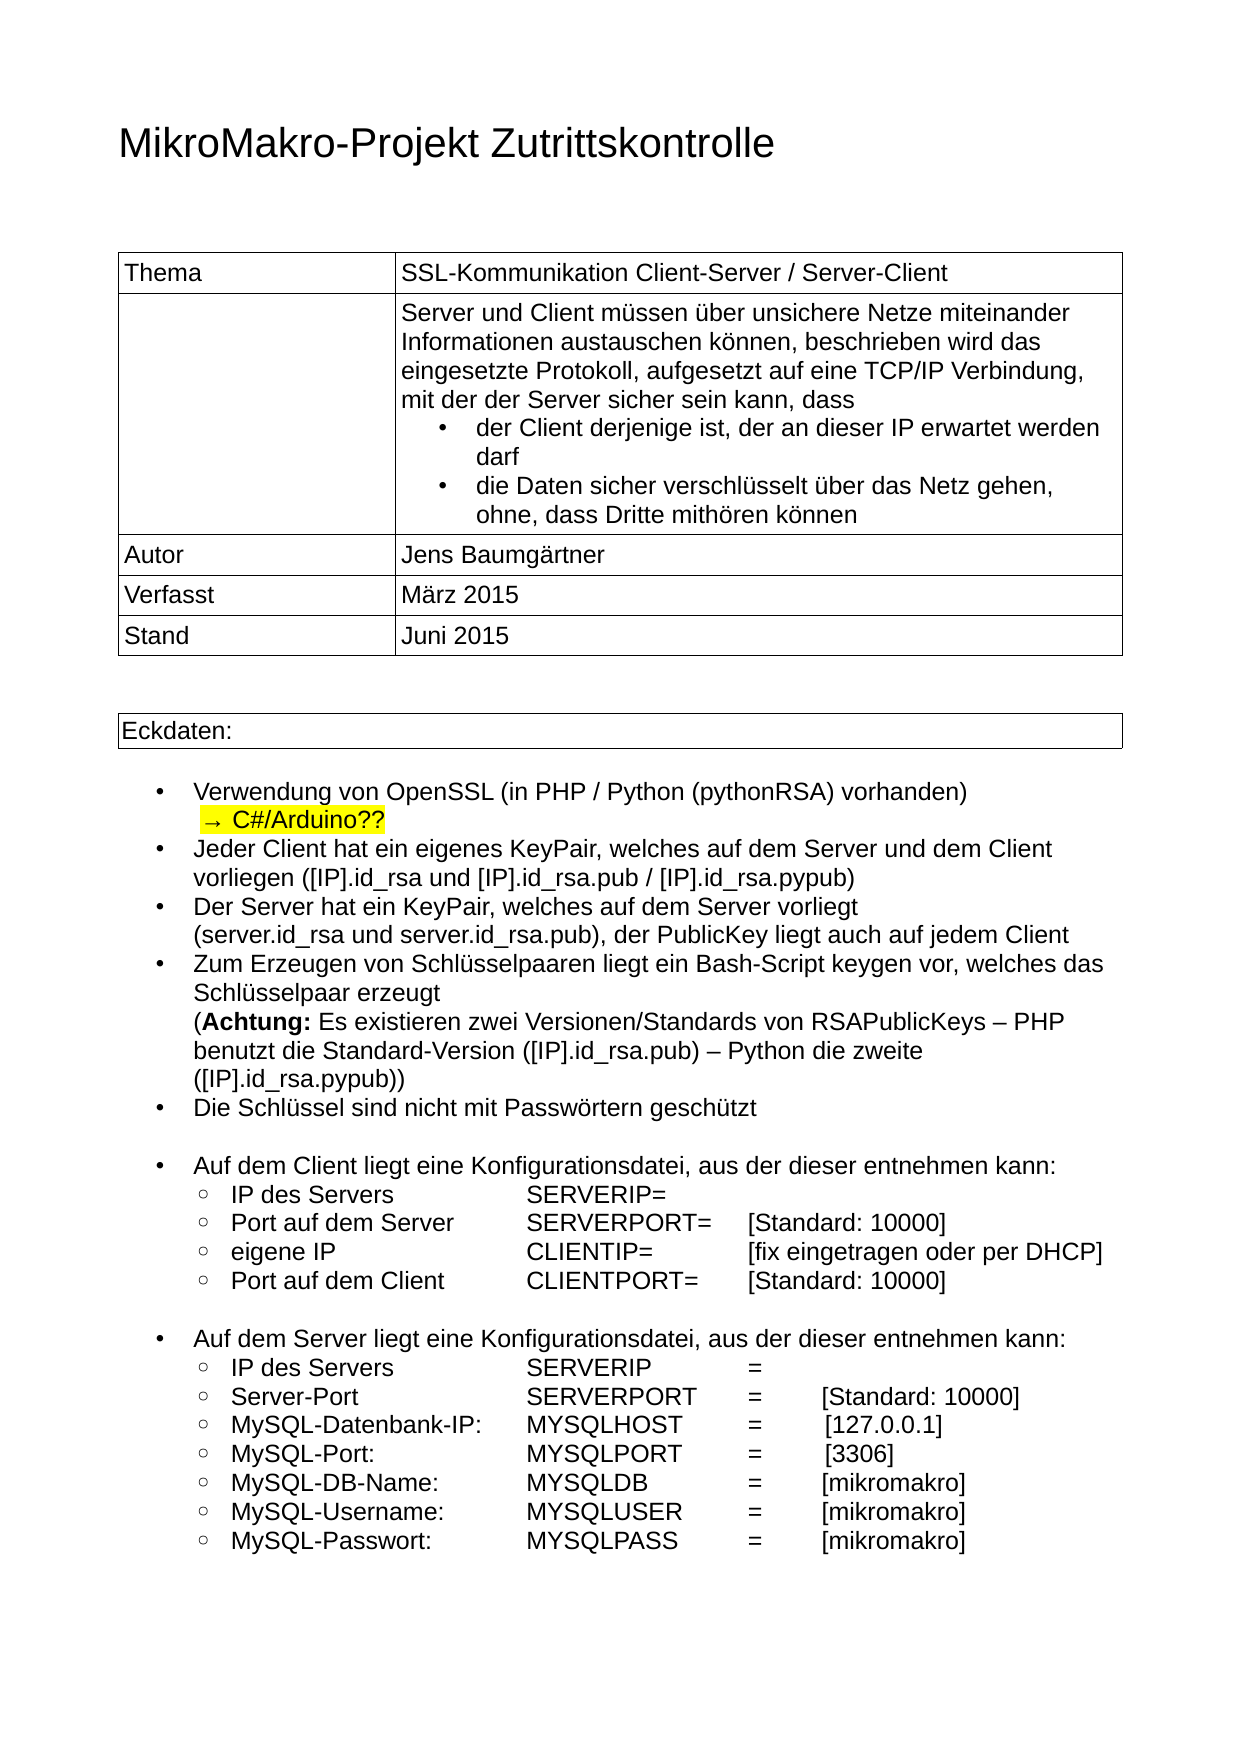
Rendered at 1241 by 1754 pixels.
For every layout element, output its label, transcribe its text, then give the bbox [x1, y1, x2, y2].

table_cell Stand [119, 616, 395, 655]
list IP des Servers SERVERIP = [193, 1353, 1122, 1381]
list Der Server hat ein KeyPair, welches auf dem Server vorliegt (server.id_rsa und server.id_rsa.pub), der PublicKey liegt auch auf jedem Client [156, 892, 1122, 949]
list Verwendung von OpenSSL (in PHP / Python (pythonRSA) vorhanden) → C#/Arduino?? [156, 776, 1122, 834]
text Eckdaten: [119, 714, 1122, 748]
table_cell Juni 2015 [396, 616, 1122, 655]
list MySQL-DB-Name: MYSQLDB = [mikromakro] [193, 1468, 1122, 1497]
table_header Thema [119, 253, 395, 293]
table_cell Autor [119, 535, 395, 575]
list Auf dem Server liegt eine Konfigurationsdatei, aus der dieser entnehmen kann: [156, 1324, 1122, 1353]
list Port auf dem Client CLIENTPORT= [Standard: 10000] [193, 1266, 1122, 1324]
list IP des Servers SERVERIP= [193, 1179, 1122, 1208]
table_header SSL-Kommunikation Client-Server / Server-Client [396, 253, 1122, 293]
list Port auf dem Server SERVERPORT= [Standard: 10000] [193, 1208, 1122, 1237]
table_cell März 2015 [396, 576, 1122, 615]
table_cell Jens Baumgärtner [396, 535, 1122, 575]
list Jeder Client hat ein eigenes KeyPair, welches auf dem Server und dem Client vorliegen ([IP].id_rsa und [IP].id_rsa.pub / [IP].id_rsa.pypub) [156, 834, 1122, 892]
list MySQL-Datenbank-IP: MYSQLHOST = [127.0.0.1] [193, 1410, 1122, 1439]
list Zum Erzeugen von Schlüsselpaaren liegt ein Bash-Script keygen vor, welches das Schlüsselpaar erzeugt (Achtung: Es existieren zwei Versionen/Standards von RSAPublicKeys – PHP benutzt die Standard-Version ([IP].id_rsa.pub) – Python die zweite ([IP].id_rsa.pypub)) [156, 949, 1122, 1093]
list MySQL-Username: MYSQLUSER = [mikromakro] [193, 1497, 1122, 1526]
list Server-Port SERVERPORT = [Standard: 10000] [193, 1381, 1122, 1410]
list eigene IP CLIENTIP= [fix eingetragen oder per DHCP] [193, 1237, 1122, 1266]
list Auf dem Client liegt eine Konfigurationsdatei, aus der dieser entnehmen kann: [156, 1151, 1122, 1179]
list MySQL-Passwort: MYSQLPASS = [mikromakro] [193, 1526, 1122, 1554]
list MySQL-Port: MYSQLPORT = [3306] [193, 1439, 1122, 1468]
table_cell Server und Client müssen über unsichere Netze miteinander Informationen austauschen können, beschrieben wird das eingesetzte Protokoll, aufgesetzt auf eine TCP/IP Verbindung, mit der der Server sicher sein kann, dass der Client derjenige ist, der an dieser IP erwartet werden darf die Daten sicher verschlüsselt über das Netz gehen, ohne, dass Dritte mithören können [396, 294, 1122, 534]
list Die Schlüssel sind nicht mit Passwörtern geschützt [156, 1093, 1122, 1151]
table_cell [119, 294, 395, 534]
text MikroMakro-Projekt Zutrittskontrolle [118, 118, 1122, 166]
table_cell Verfasst [119, 576, 395, 615]
